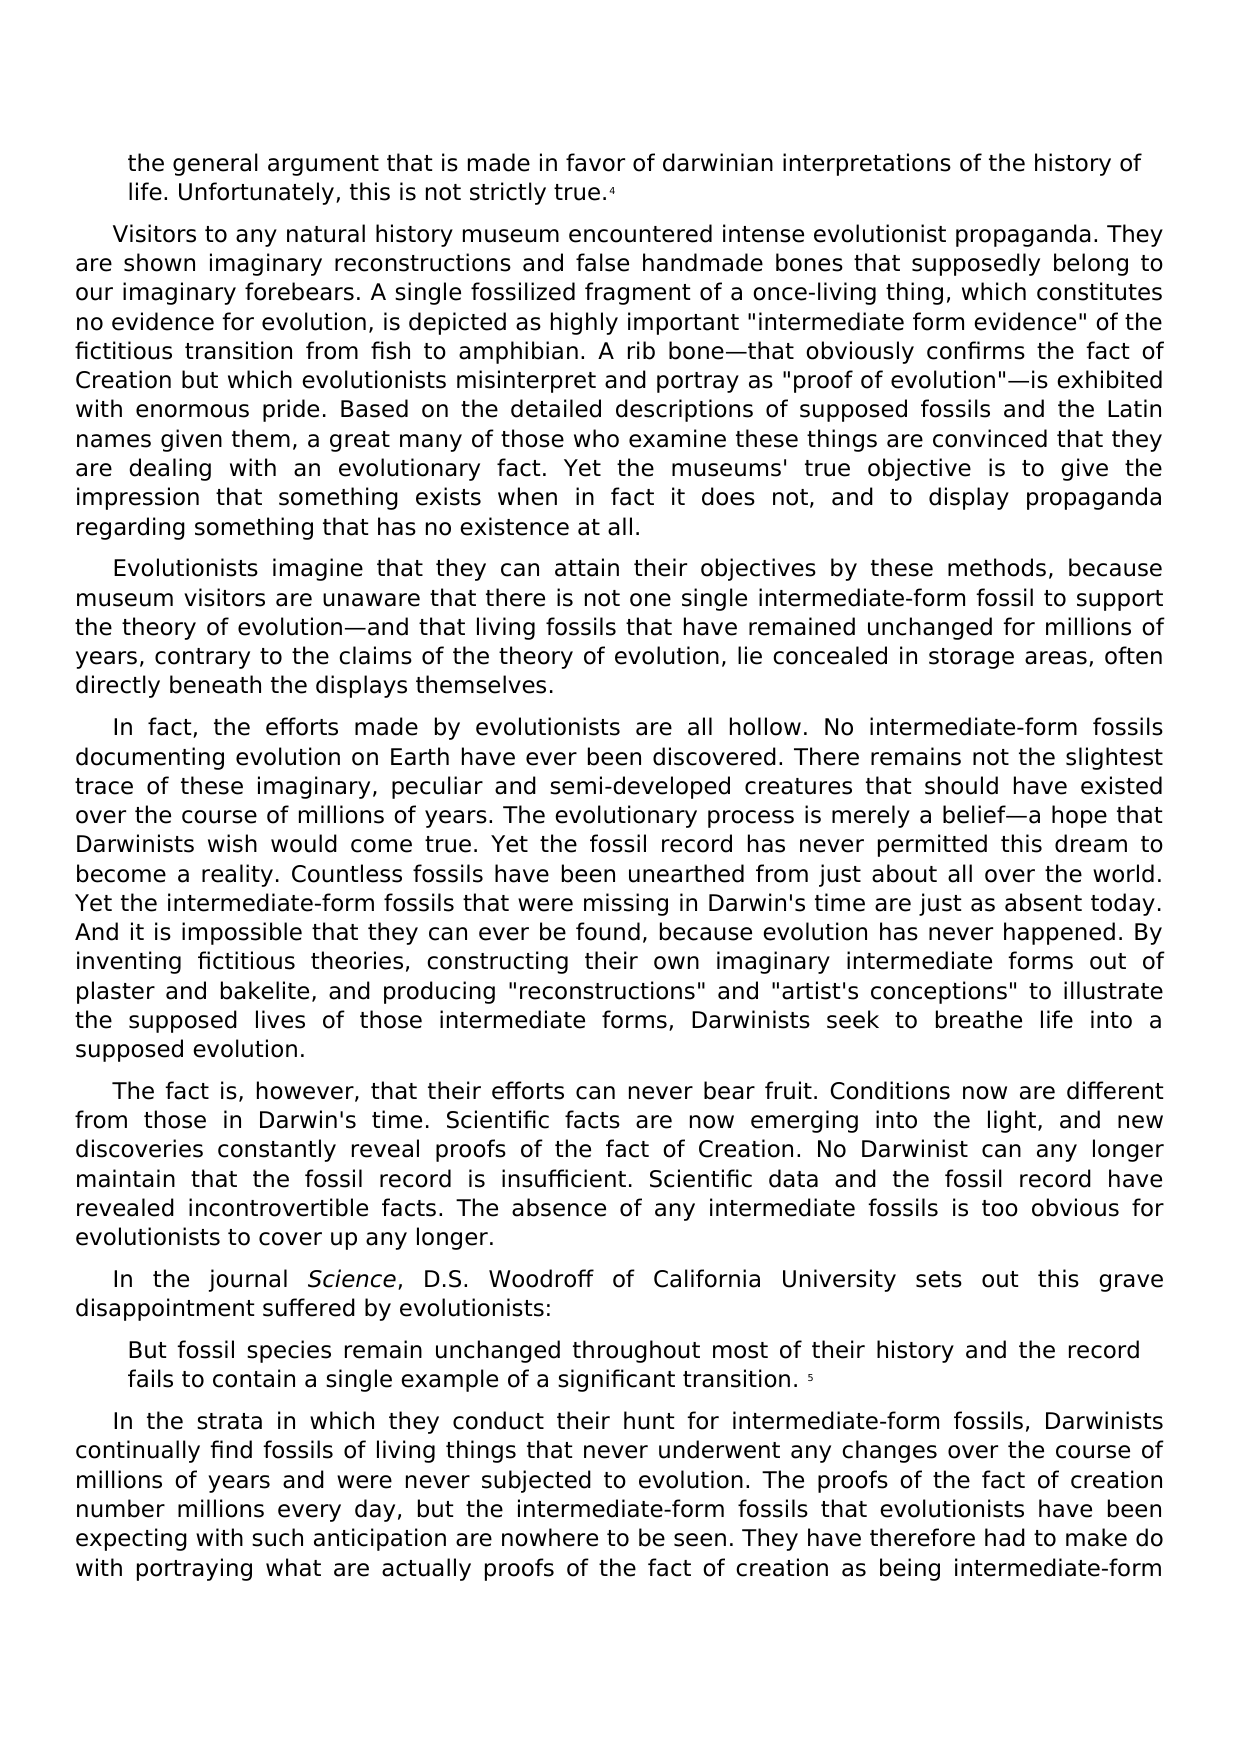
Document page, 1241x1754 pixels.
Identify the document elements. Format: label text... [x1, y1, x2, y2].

text Evolutionists imagine that they can attain their objectives by these methods, because museum visitors are unaware that there is not one single intermediate-form fossil to support the theory of evolution—and that living fossils that have remained unchanged for millions of years, contrary to the claims of the theory of evolution, lie concealed in storage areas, often directly beneath the displays themselves. [75, 556, 1165, 699]
text But fossil species remain unchanged throughout most of their history and the record fails to contain a single example of a significant transition. 5 [127, 1337, 1143, 1393]
text Visitors to any natural history museum encountered intense evolutionist propaganda. They are shown imaginary reconstructions and false handmade bones that supposedly belong to our imaginary forebears. A single fossilized fragment of a once-living thing, which constitutes no evidence for evolution, is depicted as highly important "intermediate form evidence" of the fictitious transition from fish to amphibian. A rib bone—that obviously confirms the fact of Creation but which evolutionists misinterpret and portray as "proof of evolution"—is exhibited with enormous pride. Based on the detailed descriptions of supposed fossils and the Latin names given them, a great many of those who examine these things are convinced that they are dealing with an evolutionary fact. Yet the museums' true objective is to give the impression that something exists when in fact it does not, and to display propaganda regarding something that has no existence at all. [75, 221, 1165, 540]
text The fact is, however, that their efforts can never bear fruit. Conditions now are different from those in Darwin's time. Scientific facts are now emerging into the light, and new discoveries constantly reveal proofs of the fact of Creation. No Darwinist can any longer maintain that the fossil record is insufficient. Scientific data and the fossil record have revealed incontrovertible facts. The absence of any intermediate fossils is too obvious for evolutionists to cover up any longer. [75, 1078, 1165, 1251]
text In fact, the efforts made by evolutionists are all hollow. No intermediate-form fossils documenting evolution on Earth have ever been discovered. There remains not the slightest trace of these imaginary, peculiar and semi-developed creatures that should have existed over the course of millions of years. The evolutionary process is merely a belief—a hope that Darwinists wish would come true. Yet the fossil record has never permitted this dream to become a reality. Countless fossils have been unearthed from just about all over the world. Yet the intermediate-form fossils that were missing in Darwin's time are just as absent today. And it is impossible that they can ever be found, because evolution has never happened. By inventing fictitious theories, constructing their own imaginary intermediate forms out of plaster and bakelite, and producing "reconstructions" and "artist's conceptions" to illustrate the supposed lives of those intermediate forms, Darwinists seek to breathe life into a supposed evolution. [75, 714, 1165, 1063]
text In the strata in which they conduct their hunt for intermediate-form fossils, Darwinists continually find fossils of living things that never underwent any changes over the course of millions of years and were never subjected to evolution. The proofs of the fact of creation number millions every day, but the intermediate-form fossils that evolutionists have been expecting with such anticipation are nowhere to be seen. They have therefore had to make do with portraying what are actually proofs of the fact of creation as being intermediate-form [75, 1408, 1165, 1581]
text In the journal Science, D.S. Woodroff of California University sets out this grave disappointment suffered by evolutionists: [75, 1266, 1165, 1322]
text the general argument that is made in favor of darwinian interpretations of the history of life. Unfortunately, this is not strictly true.4 [127, 150, 1143, 206]
